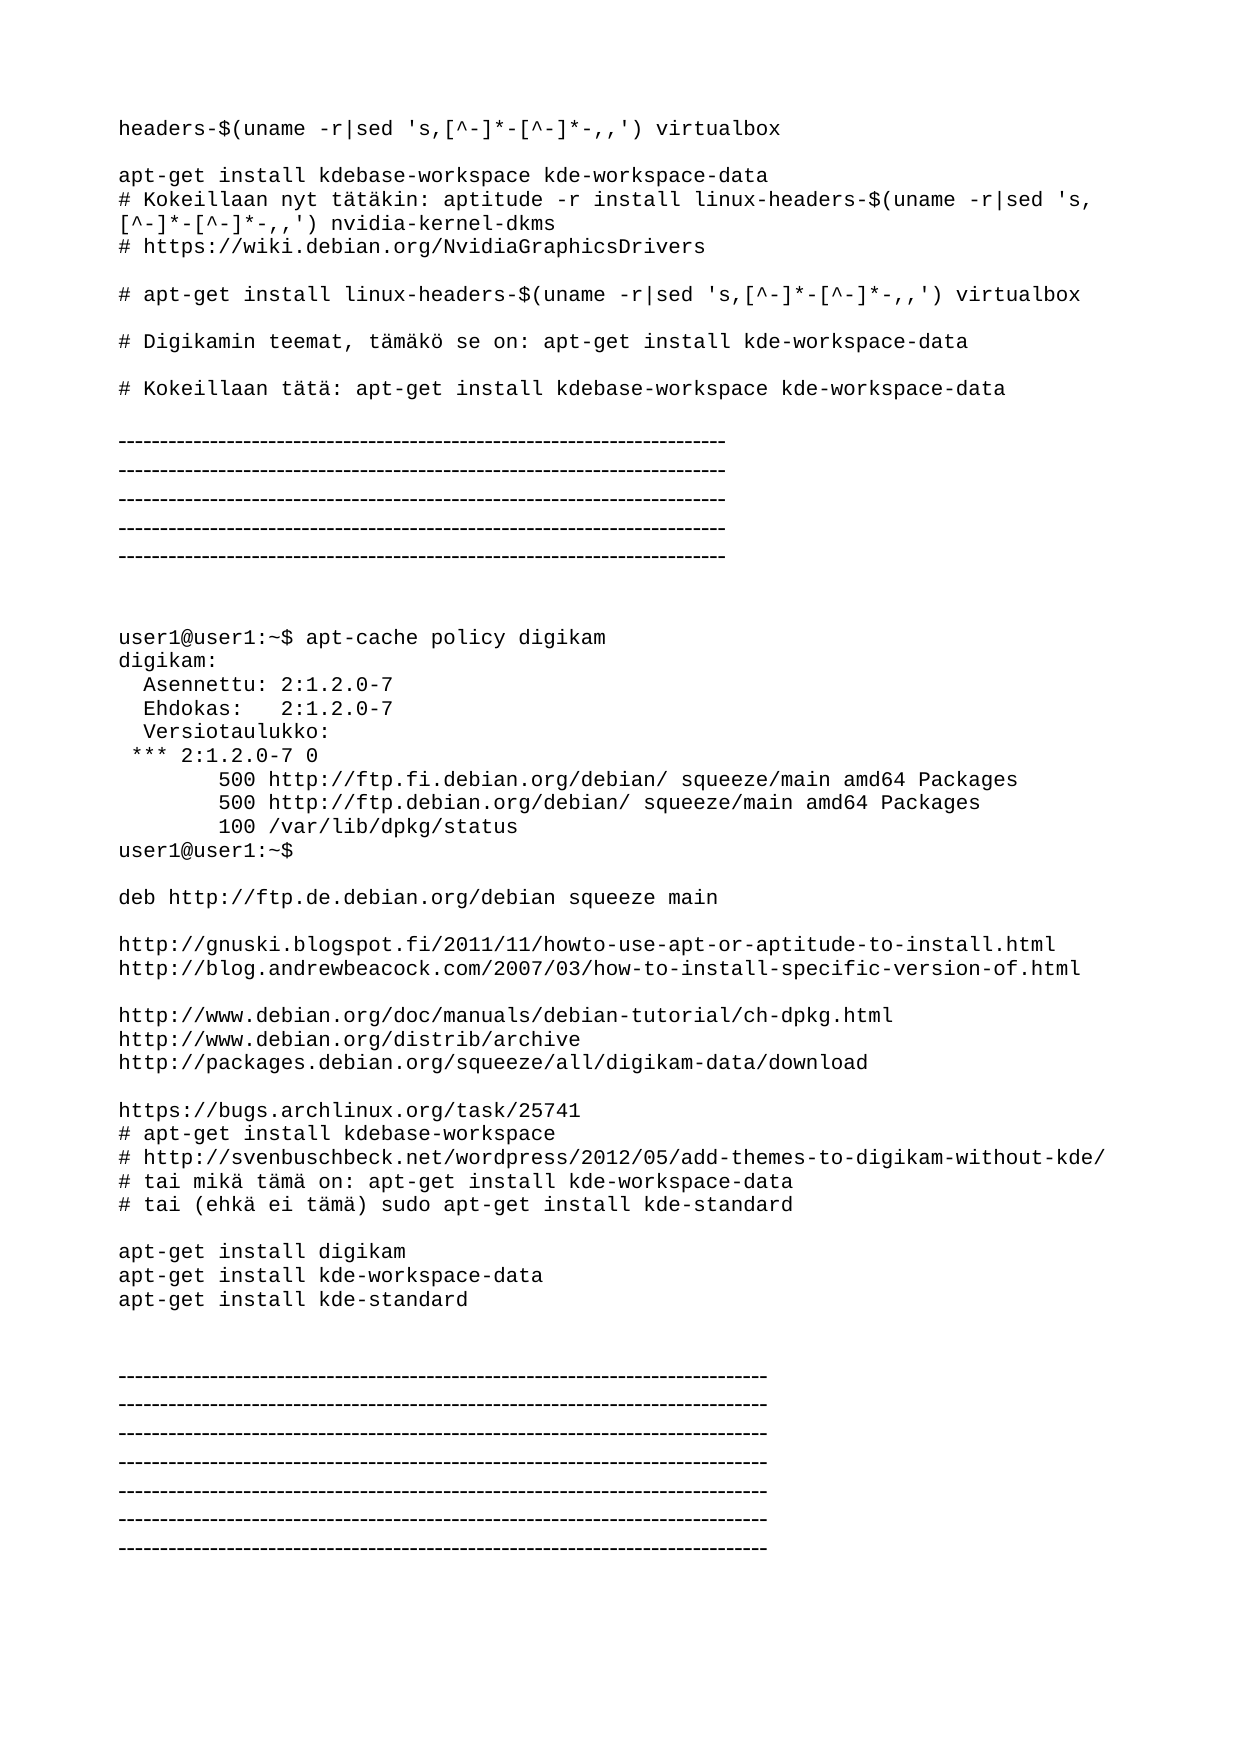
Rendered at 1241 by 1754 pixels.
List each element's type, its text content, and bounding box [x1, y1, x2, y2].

text 100 /var/lib/dpkg/status [118, 816, 1122, 839]
text ------------------------------------------------------------------------- [118, 454, 1122, 483]
text # Kokeillaan nyt tätäkin: aptitude -r install linux-headers-$(uname -r|sed 's,[^-]*-[^-]*-,,') nvidia-kernel-dkms [118, 189, 1122, 236]
text 500 http://ftp.debian.org/debian/ squeeze/main amd64 Packages [118, 792, 1122, 816]
text *** 2:1.2.0-7 0 [118, 745, 1122, 769]
text # Digikamin teemat, tämäkö se on: apt-get install kde-workspace-data [118, 331, 1122, 354]
text 500 http://ftp.fi.debian.org/debian/ squeeze/main amd64 Packages [118, 769, 1122, 792]
text # Kokeillaan tätä: apt-get install kdebase-workspace kde-workspace-data [118, 378, 1122, 402]
text https://bugs.archlinux.org/task/25741 [118, 1100, 1122, 1123]
text http://packages.debian.org/squeeze/all/digikam-data/download [118, 1052, 1122, 1076]
text http://gnuski.blogspot.fi/2011/11/howto-use-apt-or-aptitude-to-install.html [118, 934, 1122, 958]
text # tai (ehkä ei tämä) sudo apt-get install kde-standard [118, 1194, 1122, 1218]
text http://blog.andrewbeacock.com/2007/03/how-to-install-specific-version-of.html [118, 958, 1122, 981]
text headers-$(uname -r|sed 's,[^-]*-[^-]*-,,') virtualbox [118, 118, 1122, 142]
text Asennettu: 2:1.2.0-7 [118, 674, 1122, 698]
text apt-get install kdebase-workspace kde-workspace-data [118, 165, 1122, 189]
text # http://svenbuschbeck.net/wordpress/2012/05/add-themes-to-digikam-without-kde/ [118, 1147, 1122, 1171]
text apt-get install kde-workspace-data [118, 1265, 1122, 1289]
text http://www.debian.org/doc/manuals/debian-tutorial/ch-dpkg.html [118, 1005, 1122, 1029]
text ------------------------------------------------------------------------------ ------------------------------------------------------------------------------ ------------------------------------------------------------------------------ ------------------------------------------------------------------------------ ------------------------------------------------------------------------------ ------------------------------------------------------------------------------ ------------------------------------------------------------------------------ [118, 1360, 1122, 1590]
text # tai mikä tämä on: apt-get install kde-workspace-data [118, 1171, 1122, 1194]
text # apt-get install linux-headers-$(uname -r|sed 's,[^-]*-[^-]*-,,') virtualbox [118, 284, 1122, 307]
text deb http://ftp.de.debian.org/debian squeeze main [118, 887, 1122, 911]
text ------------------------------------------------------------------------- ------------------------------------------------------------------------- ------------------------------------------------------------------------- [118, 483, 1122, 627]
text Versiotaulukko: [118, 721, 1122, 745]
text apt-get install digikam [118, 1242, 1122, 1265]
text Ehdokas: 2:1.2.0-7 [118, 698, 1122, 721]
text digikam: [118, 650, 1122, 674]
text # https://wiki.debian.org/NvidiaGraphicsDrivers [118, 236, 1122, 260]
text user1@user1:~$ [118, 839, 1122, 863]
text user1@user1:~$ apt-cache policy digikam [118, 627, 1122, 650]
text ------------------------------------------------------------------------- [118, 426, 1122, 454]
text http://www.debian.org/distrib/archive [118, 1029, 1122, 1052]
text # apt-get install kdebase-workspace [118, 1123, 1122, 1147]
text apt-get install kde-standard [118, 1289, 1122, 1312]
